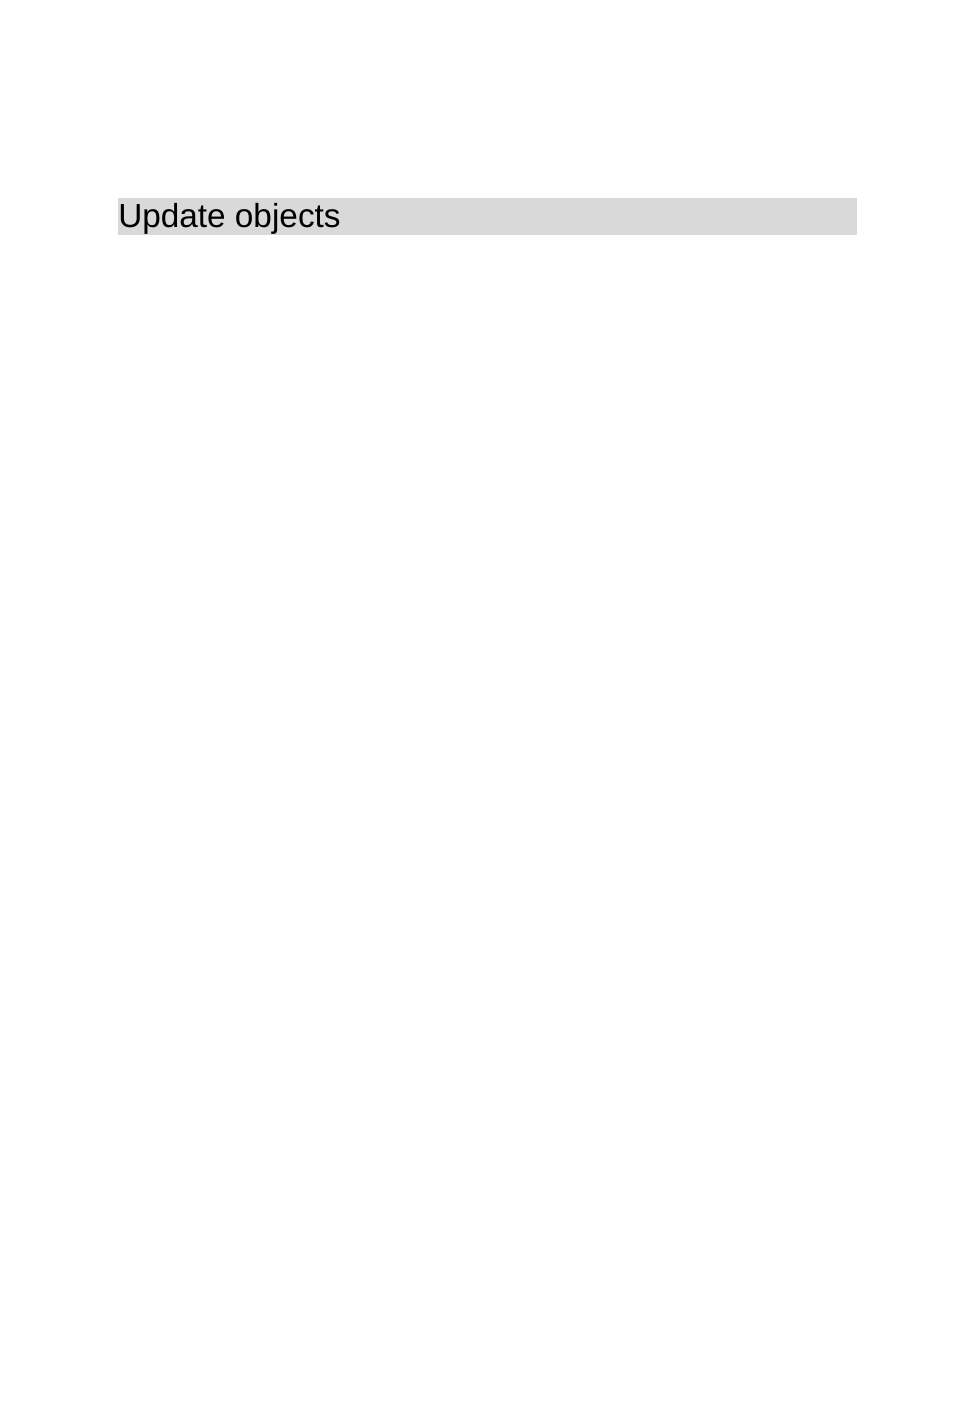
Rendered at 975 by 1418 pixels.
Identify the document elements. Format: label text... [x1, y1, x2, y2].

subtitle Update objects [118, 198, 857, 235]
